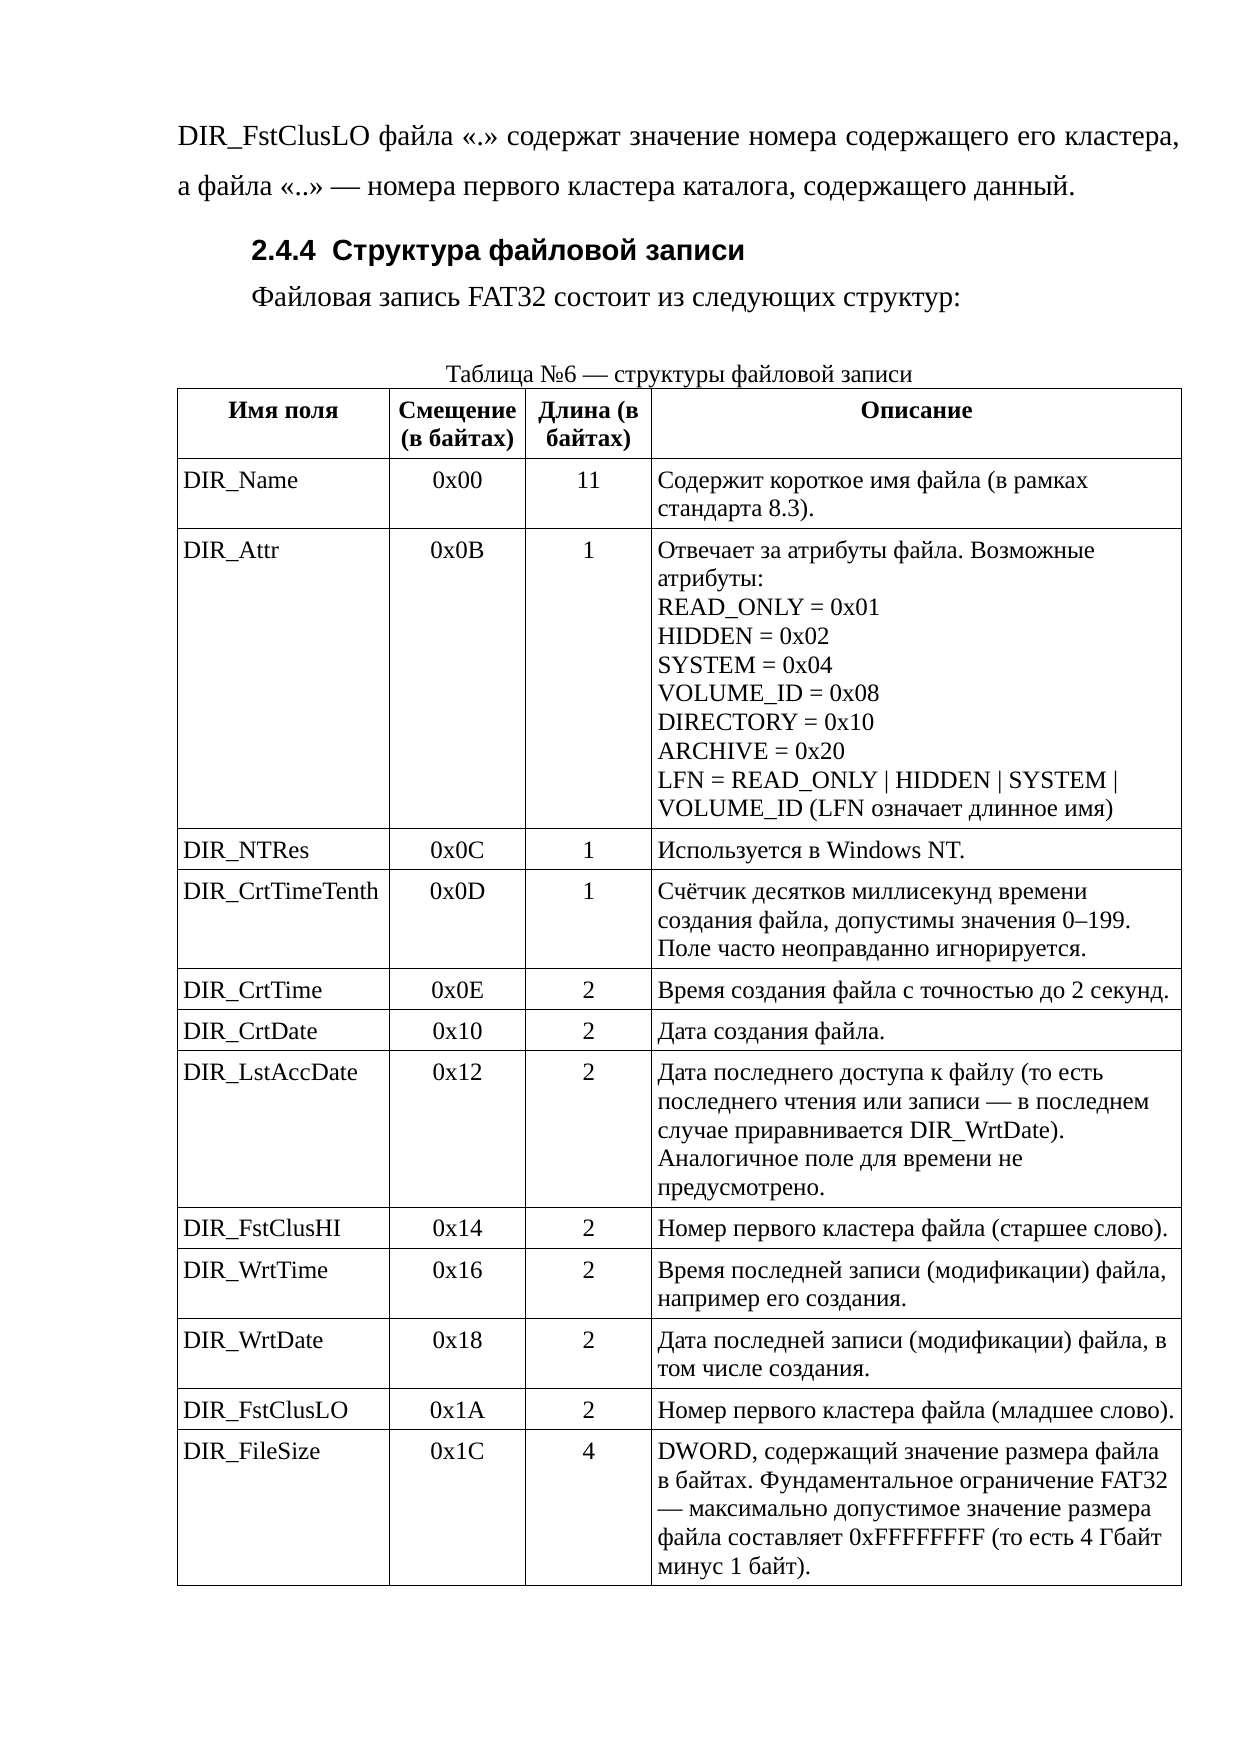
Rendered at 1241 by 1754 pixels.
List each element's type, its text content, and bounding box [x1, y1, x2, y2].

table_cell Номер первого кластера файла (старшее слово). [652, 1208, 1181, 1248]
table_cell Дата создания файла. [652, 1010, 1181, 1050]
table_cell 2 [526, 1208, 651, 1248]
table_cell 0x10 [390, 1010, 525, 1050]
table_cell 0x1A [390, 1389, 525, 1429]
table_cell DIR_WrtDate [178, 1319, 389, 1388]
table_cell DIR_CrtTimeTenth [178, 870, 389, 968]
subtitle 2.4.4 Структура файловой записи [177, 233, 1181, 267]
table_cell DIR_FstClusHI [178, 1208, 389, 1248]
table_header Смещение (в байтах) [390, 389, 525, 458]
table_cell 2 [526, 1051, 651, 1207]
table_cell DIR_Name [178, 459, 389, 528]
table_cell Время создания файла с точностью до 2 секунд. [652, 969, 1181, 1009]
table_cell Номер первого кластера файла (младшее слово). [652, 1389, 1181, 1429]
table_cell 1 [526, 529, 651, 828]
table_cell Дата последней записи (модификации) файла, в том числе создания. [652, 1319, 1181, 1388]
table_cell 1 [526, 870, 651, 968]
table_cell DIR_CrtDate [178, 1010, 389, 1050]
table_cell DIR_WrtTime [178, 1249, 389, 1318]
table_cell 0x0B [390, 529, 525, 828]
table_cell DIR_FstClusLO [178, 1389, 389, 1429]
table_cell 2 [526, 969, 651, 1009]
table_cell 2 [526, 1010, 651, 1050]
table_cell Время последней записи (модификации) файла, например его создания. [652, 1249, 1181, 1318]
table_cell 4 [526, 1430, 651, 1585]
table_cell Отвечает за атрибуты файла. Возможные атрибуты: READ_ONLY = 0x01 HIDDEN = 0x02 SYSTEM = 0x04 VOLUME_ID = 0x08 DIRECTORY = 0x10 ARCHIVE = 0x20 LFN = READ_ONLY | HIDDEN | SYSTEM | VOLUME_ID (LFN означает длинное имя) [652, 529, 1181, 828]
table_cell 11 [526, 459, 651, 528]
table_cell 0x18 [390, 1319, 525, 1388]
table_cell 0x12 [390, 1051, 525, 1207]
table_cell 1 [526, 829, 651, 869]
table_cell Содержит короткое имя файла (в рамках стандарта 8.3). [652, 459, 1181, 528]
table_cell 0x1C [390, 1430, 525, 1585]
table_cell DIR_Attr [178, 529, 389, 828]
table_cell Дата последнего доступа к файлу (то есть последнего чтения или записи — в последнем случае приравнивается DIR_WrtDate). Аналогичное поле для времени не предусмотрено. [652, 1051, 1181, 1207]
table_cell DIR_LstAccDate [178, 1051, 389, 1207]
table_cell 0x00 [390, 459, 525, 528]
table_cell 2 [526, 1389, 651, 1429]
table_cell Счётчик десятков миллисекунд времени создания файла, допустимы значения 0–199. Поле часто неоправданно игнорируется. [652, 870, 1181, 968]
table_cell 0x0D [390, 870, 525, 968]
table_cell DIR_NTRes [178, 829, 389, 869]
table_cell 0x0E [390, 969, 525, 1009]
table_cell DIR_FileSize [178, 1430, 389, 1585]
table_cell 0x0C [390, 829, 525, 869]
text Таблица №6 — структуры файловой записи [177, 359, 1181, 388]
table_cell DWORD, содержащий значение размера файла в байтах. Фундаментальное ограничение FAT32 — максимально допустимое значение размера файла составляет 0xFFFFFFFF (то есть 4 Гбайт минус 1 байт). [652, 1430, 1181, 1585]
text Файловая запись FAT32 состоит из следующих структур: [177, 279, 1181, 313]
text DIR_FstClusLO файла «.» содержат значение номера содержащего его кластера, а файла «..» — номера первого кластера каталога, содержащего данный. [177, 118, 1181, 202]
table_cell Используется в Windows NT. [652, 829, 1181, 869]
table_cell 2 [526, 1319, 651, 1388]
table_header Описание [652, 389, 1181, 458]
table_cell DIR_CrtTime [178, 969, 389, 1009]
table_header Имя поля [178, 389, 389, 458]
table_cell 0x16 [390, 1249, 525, 1318]
table_cell 0x14 [390, 1208, 525, 1248]
table_header Длина (в байтах) [526, 389, 651, 458]
table_cell 2 [526, 1249, 651, 1318]
